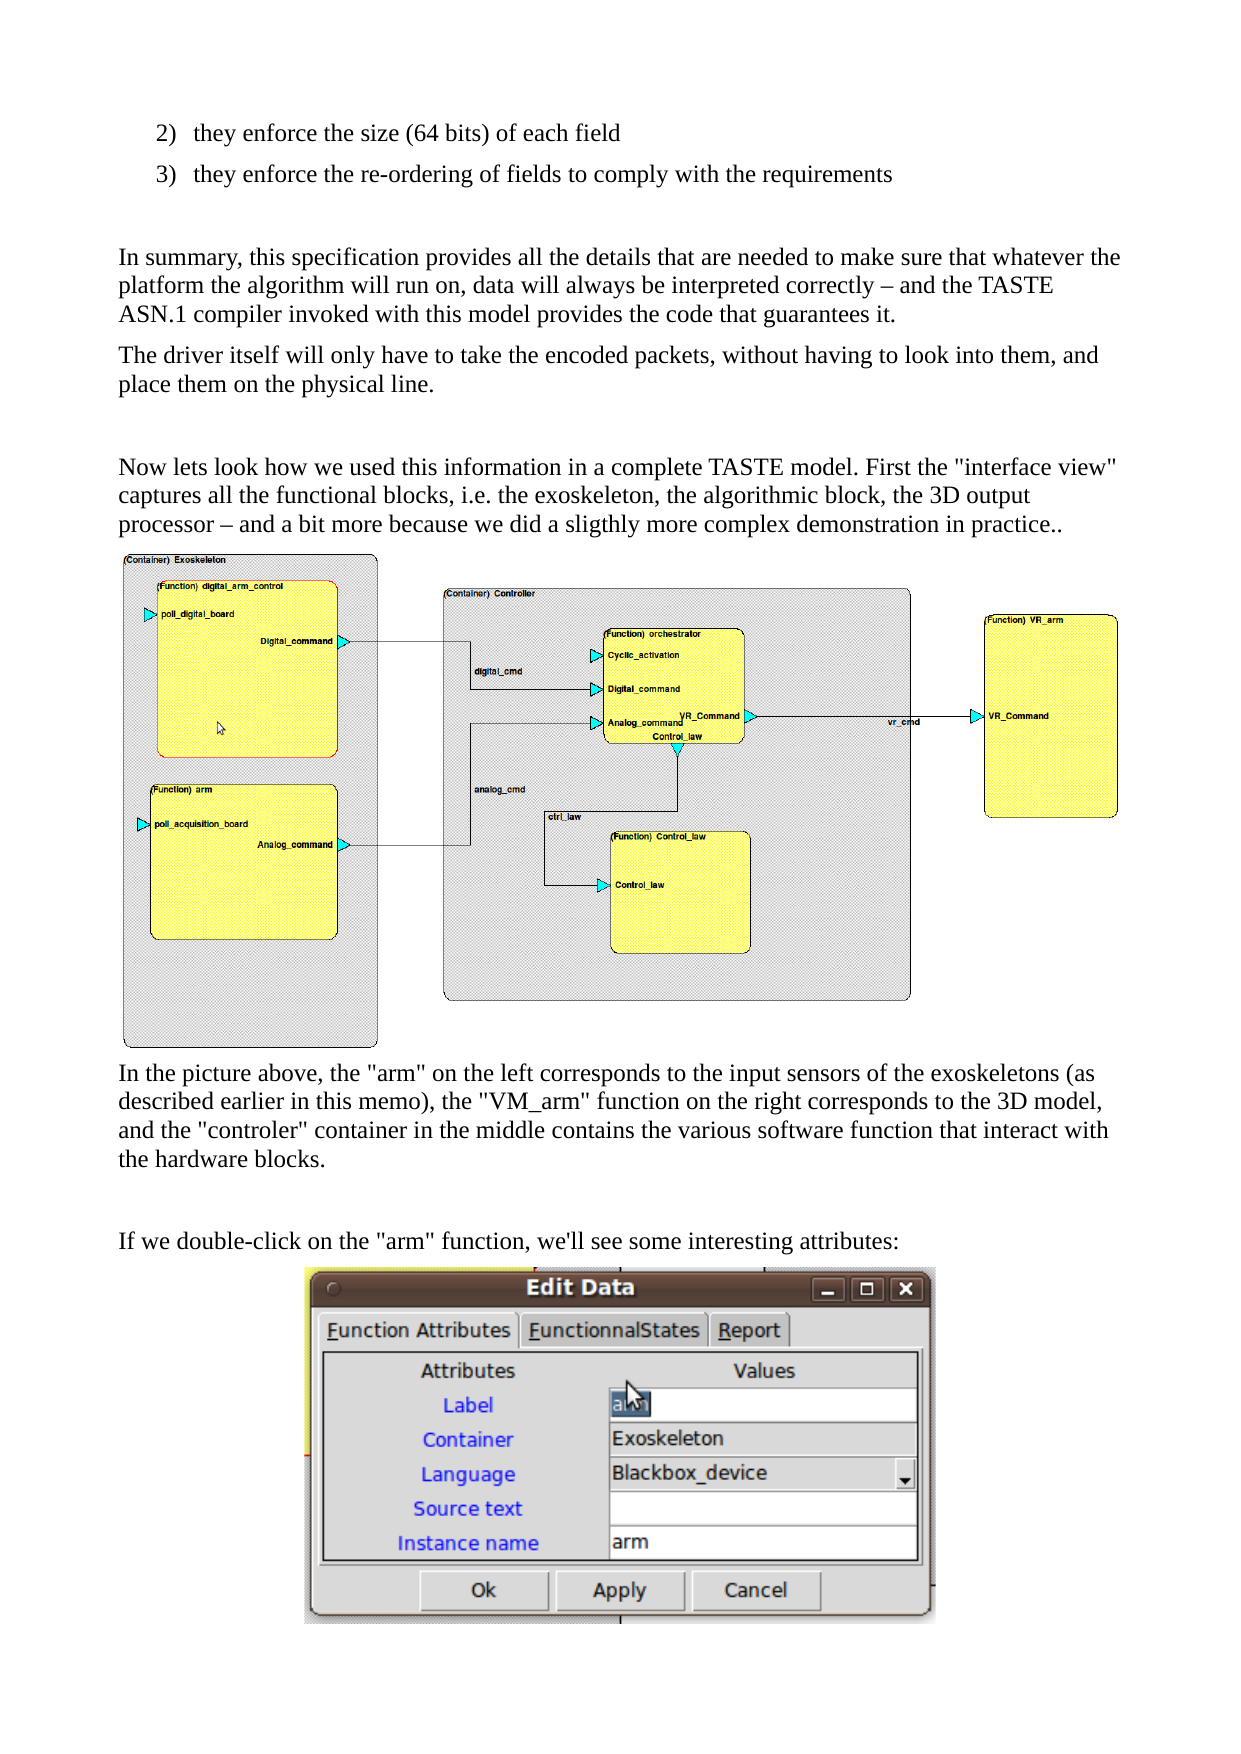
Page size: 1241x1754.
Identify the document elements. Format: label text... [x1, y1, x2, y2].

text The driver itself will only have to take the encoded packets, without having to look into them, and place them on the physical line. [118, 341, 1122, 398]
list they enforce the size (64 bits) of each field [156, 118, 1122, 147]
text In the picture above, the "arm" on the left corresponds to the input sensors of the exoskeletons (as described earlier in this memo), the "VM_arm" function on the right corresponds to the 3D model, and the "controler" container in the middle contains the various software function that interact with the hardware blocks. [118, 1058, 1122, 1173]
text In summary, this specification provides all the details that are needed to make sure that whatever the platform the algorithm will run on, data will always be interpreted correctly – and the TASTE ASN.1 compiler invoked with this model provides the code that guarantees it. [118, 242, 1122, 328]
list they enforce the re-ordering of fields to comply with the requirements [156, 159, 1122, 188]
text Now lets look how we used this information in a complete TASTE model. First the "interface view" captures all the functional blocks, i.e. the exoskeleton, the algorithmic block, the 3D output processor – and a bit more because we did a sligthly more complex demonstration in practice.. [118, 452, 1122, 538]
picture [304, 1267, 936, 1624]
text If we double-click on the "arm" function, we'll see some interesting attributes: [118, 1226, 1122, 1255]
picture [118, 550, 1122, 1058]
